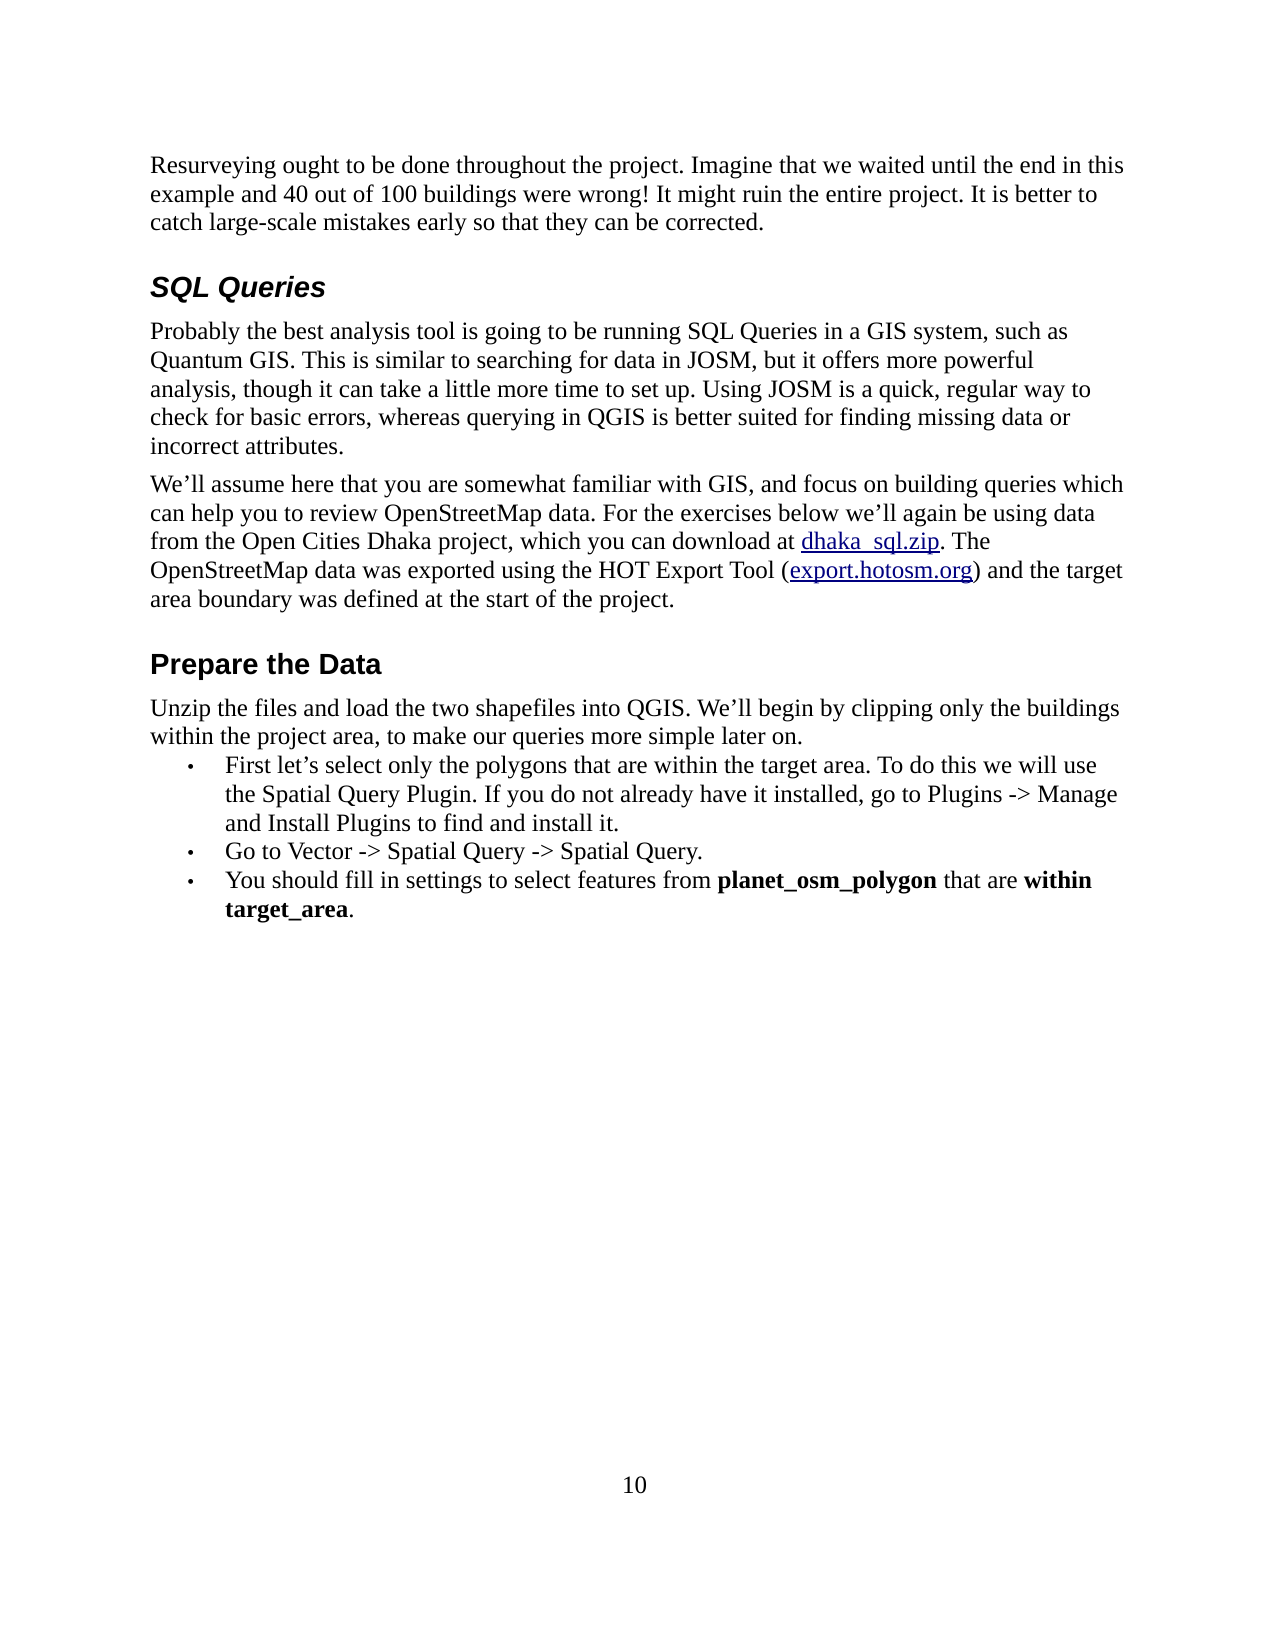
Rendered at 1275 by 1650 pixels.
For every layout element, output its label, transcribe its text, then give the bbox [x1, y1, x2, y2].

text Resurveying ought to be done throughout the project. Imagine that we waited until the end in this example and 40 out of 100 buildings were wrong! It might ruin the entire project. It is better to catch large-scale mistakes early so that they can be corrected. [150, 150, 1125, 236]
list First let’s select only the polygons that are within the target area. To do this we will use the Spatial Query Plugin. If you do not already have it installed, go to Plugins -> Manage and Install Plugins to find and install it. [187, 750, 1125, 836]
list Go to Vector -> Spatial Query -> Spatial Query. [187, 836, 1125, 865]
subtitle Prepare the Data [150, 647, 1125, 680]
text Probably the best analysis tool is going to be running SQL Queries in a GIS system, such as Quantum GIS. This is similar to searching for data in JOSM, but it offers more powerful analysis, though it can take a little more time to set up. Using JOSM is a quick, regular way to check for basic errors, whereas querying in QGIS is better suited for finding missing data or incorrect attributes. [150, 316, 1125, 460]
text Unzip the files and load the two shapefiles into QGIS. We’ll begin by clipping only the buildings within the project area, to make our queries more simple later on. [150, 693, 1125, 750]
list You should fill in settings to select features from planet_osm_polygon that are within target_area. [187, 865, 1125, 923]
text We’ll assume here that you are somewhat familiar with GIS, and focus on building queries which can help you to review OpenStreetMap data. For the exercises below we’ll again be using data from the Open Cities Dhaka project, which you can download at dhaka_sql.zip. The OpenStreetMap data was exported using the HOT Export Tool (export.hotosm.org) and the target area boundary was defined at the start of the project. [150, 469, 1125, 613]
subtitle SQL Queries [150, 270, 1125, 304]
